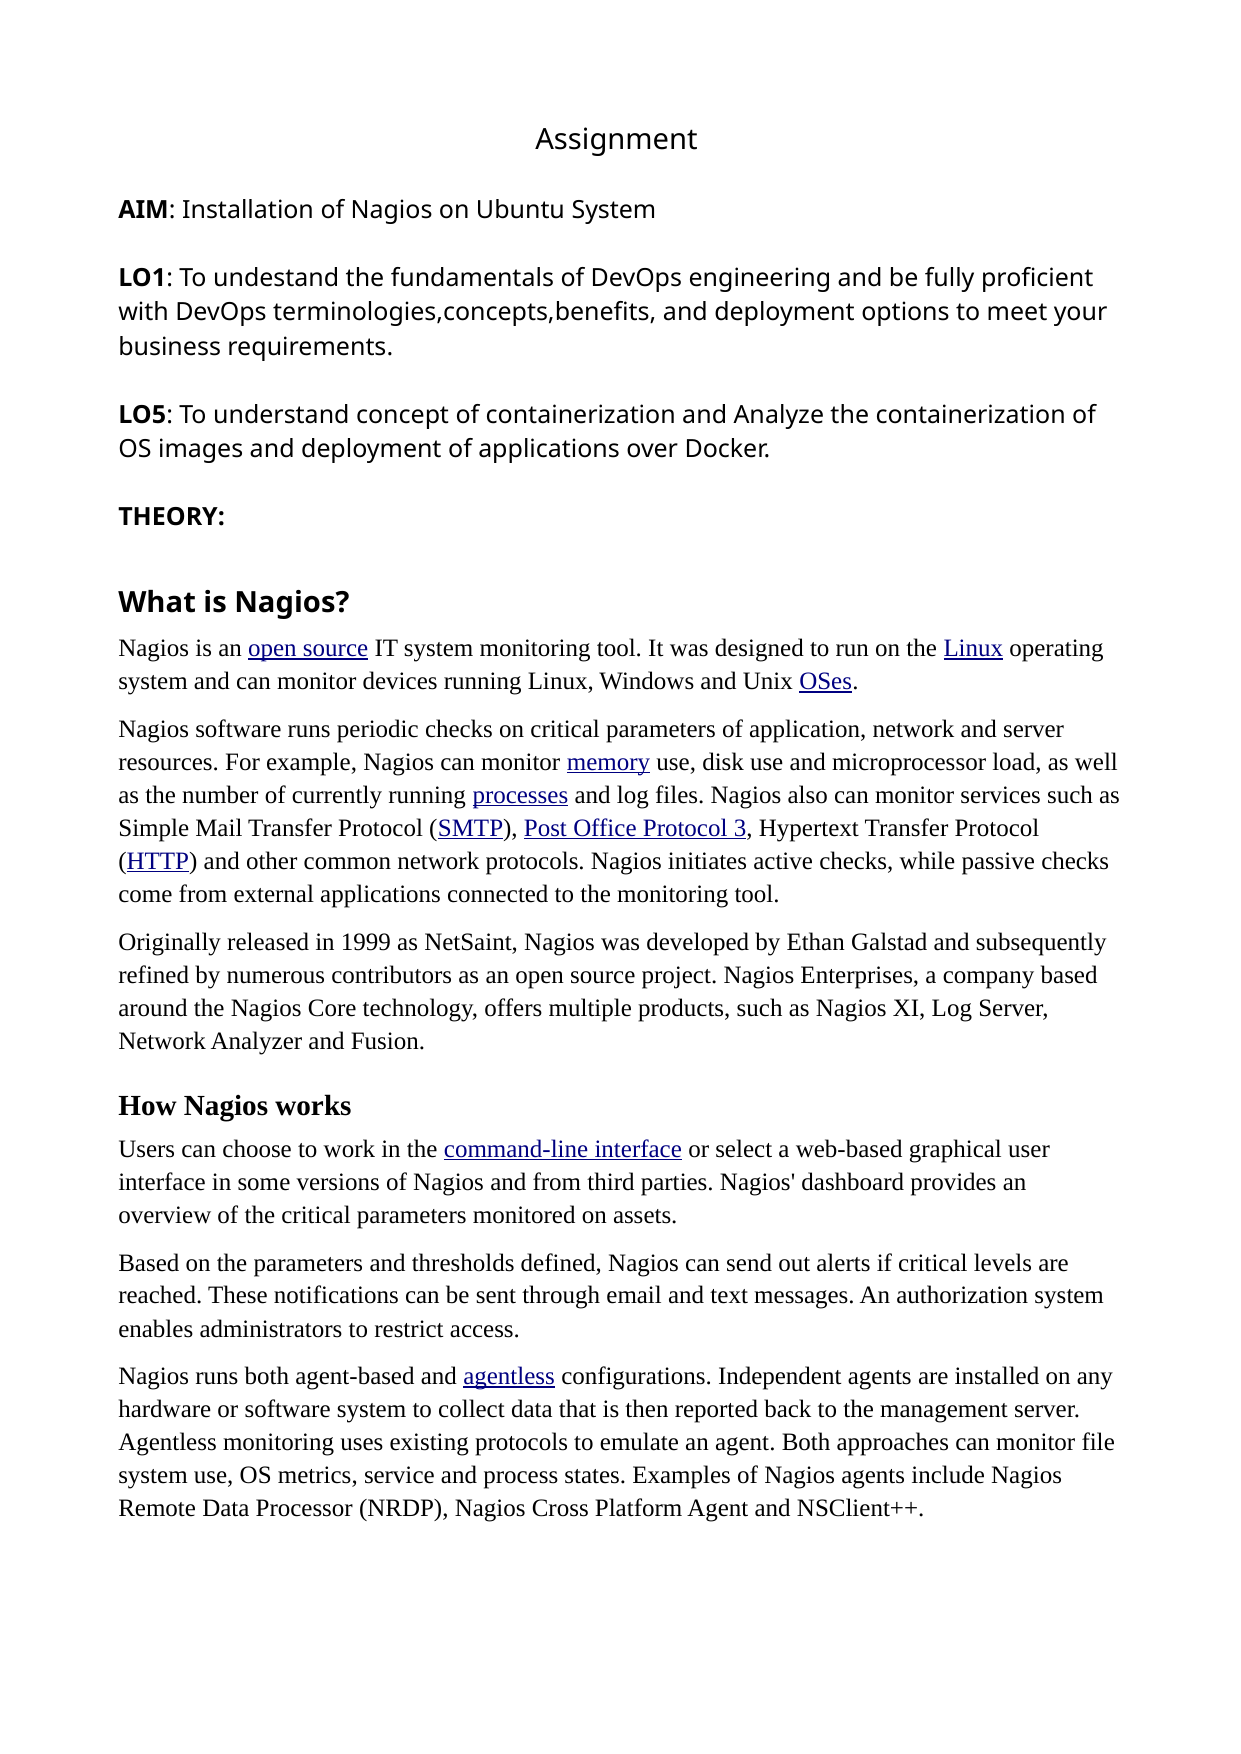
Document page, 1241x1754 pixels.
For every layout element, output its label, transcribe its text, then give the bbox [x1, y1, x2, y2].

text Nagios is an open source IT system monitoring tool. It was designed to run on the Linux operating system and can monitor devices running Linux, Windows and Unix OSes. [118, 633, 1122, 695]
text LO5: To understand concept of containerization and Analyze the containerization of OS images and deployment of applications over Docker. [118, 396, 1122, 464]
text Nagios software runs periodic checks on critical parameters of application, network and server resources. For example, Nagios can monitor memory use, disk use and microprocessor load, as well as the number of currently running processes and log files. Nagios also can monitor services such as Simple Mail Transfer Protocol (SMTP), Post Office Protocol 3, Hypertext Transfer Protocol (HTTP) and other common network protocols. Nagios initiates active checks, while passive checks come from external applications connected to the monitoring tool. [118, 714, 1122, 908]
text Nagios runs both agent-based and agentless configurations. Independent agents are installed on any hardware or software system to collect data that is then reported back to the management server. Agentless monitoring uses existing protocols to emulate an agent. Both approaches can monitor file system use, OS metrics, service and process states. Examples of Nagios agents include Nagios Remote Data Processor (NRDP), Nagios Cross Platform Agent and NSClient++. [118, 1361, 1122, 1522]
text Users can choose to work in the command-line interface or select a web-based graphical user interface in some versions of Nagios and from third parties. Nagios' dashboard provides an overview of the critical parameters monitored on assets. [118, 1134, 1122, 1229]
text LO1: To undestand the fundamentals of DevOps engineering and be fully proficient with DevOps terminologies,concepts,benefits, and deployment options to meet your business requirements. [118, 260, 1122, 362]
subtitle What is Nagios? [118, 581, 1122, 621]
text Assignment [118, 118, 1122, 158]
text Based on the parameters and thresholds defined, Nagios can send out alerts if critical levels are reached. These notifications can be sent through email and text messages. An authorization system enables administrators to restrict access. [118, 1248, 1122, 1342]
text AIM: Installation of Nagios on Ubuntu System [118, 192, 1122, 226]
text THEORY: [118, 498, 1122, 532]
text Originally released in 1999 as NetSaint, Nagios was developed by Ethan Galstad and subsequently refined by numerous contributors as an open source project. Nagios Enterprises, a company based around the Nagios Core technology, offers multiple products, such as Nagios XI, Log Server, Network Analyzer and Fusion. [118, 927, 1122, 1054]
subtitle How Nagios works [118, 1088, 1122, 1121]
